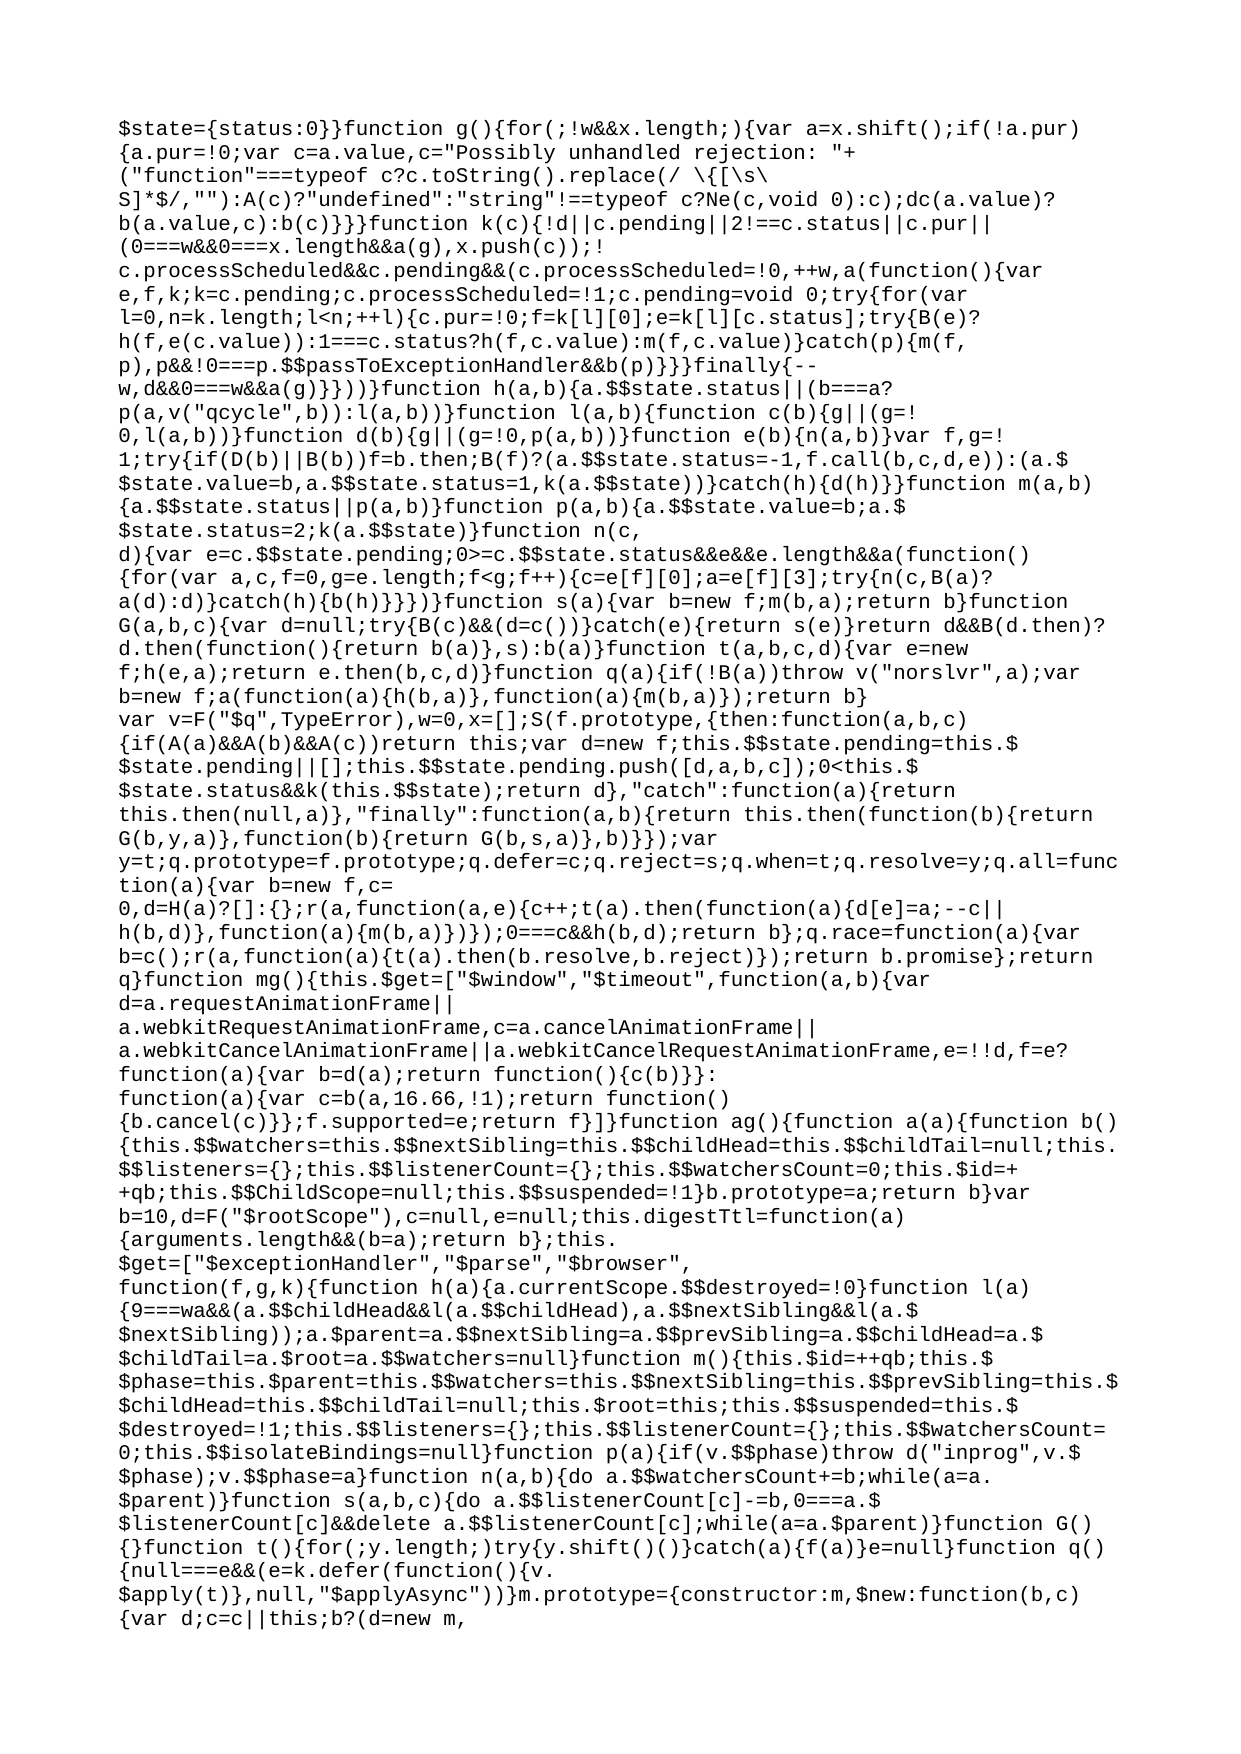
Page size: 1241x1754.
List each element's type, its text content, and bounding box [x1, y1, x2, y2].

text d){var e=c.$$state.pending;0>=c.$$state.status&&e&&e.length&&a(function(){for(var a,c,f=0,g=e.length;f<g;f++){c=e[f][0];a=e[f][3];try{n(c,B(a)?a(d):d)}catch(h){b(h)}}})}function s(a){var b=new f;m(b,a);return b}function G(a,b,c){var d=null;try{B(c)&&(d=c())}catch(e){return s(e)}return d&&B(d.then)?d.then(function(){return b(a)},s):b(a)}function t(a,b,c,d){var e=new f;h(e,a);return e.then(b,c,d)}function q(a){if(!B(a))throw v("norslvr",a);var b=new f;a(function(a){h(b,a)},function(a){m(b,a)});return b} [118, 544, 1122, 709]
text ("function"===typeof c?c.toString().replace(/ \{[\s\S]*$/,""):A(c)?"undefined":"string"!==typeof c?Ne(c,void 0):c);dc(a.value)?b(a.value,c):b(c)}}}function k(c){!d||c.pending||2!==c.status||c.pur||(0===w&&0===x.length&&a(g),x.push(c));!c.processScheduled&&c.pending&&(c.processScheduled=!0,++w,a(function(){var e,f,k;k=c.pending;c.processScheduled=!1;c.pending=void 0;try{for(var l=0,n=k.length;l<n;++l){c.pur=!0;f=k[l][0];e=k[l][c.status];try{B(e)?h(f,e(c.value)):1===c.status?h(f,c.value):m(f,c.value)}catch(p){m(f, [118, 165, 1122, 354]
text $state={status:0}}function g(){for(;!w&&x.length;){var a=x.shift();if(!a.pur){a.pur=!0;var c=a.value,c="Possibly unhandled rejection: "+ [118, 118, 1122, 165]
text function(f,g,k){function h(a){a.currentScope.$$destroyed=!0}function l(a){9===wa&&(a.$$childHead&&l(a.$$childHead),a.$$nextSibling&&l(a.$$nextSibling));a.$parent=a.$$nextSibling=a.$$prevSibling=a.$$childHead=a.$$childTail=a.$root=a.$$watchers=null}function m(){this.$id=++qb;this.$$phase=this.$parent=this.$$watchers=this.$$nextSibling=this.$$prevSibling=this.$$childHead=this.$$childTail=null;this.$root=this;this.$$suspended=this.$$destroyed=!1;this.$$listeners={};this.$$listenerCount={};this.$$watchersCount= [118, 1277, 1122, 1442]
text function(a){var c=b(a,16.66,!1);return function(){b.cancel(c)}};f.supported=e;return f}]}function ag(){function a(a){function b(){this.$$watchers=this.$$nextSibling=this.$$childHead=this.$$childTail=null;this.$$listeners={};this.$$listenerCount={};this.$$watchersCount=0;this.$id=++qb;this.$$ChildScope=null;this.$$suspended=!1}b.prototype=a;return b}var b=10,d=F("$rootScope"),c=null,e=null;this.digestTtl=function(a){arguments.length&&(b=a);return b};this.$get=["$exceptionHandler","$parse","$browser", [118, 1088, 1122, 1277]
text 0;this.$$isolateBindings=null}function p(a){if(v.$$phase)throw d("inprog",v.$$phase);v.$$phase=a}function n(a,b){do a.$$watchersCount+=b;while(a=a.$parent)}function s(a,b,c){do a.$$listenerCount[c]-=b,0===a.$$listenerCount[c]&&delete a.$$listenerCount[c];while(a=a.$parent)}function G(){}function t(){for(;y.length;)try{y.shift()()}catch(a){f(a)}e=null}function q(){null===e&&(e=k.defer(function(){v.$apply(t)},null,"$applyAsync"))}m.prototype={constructor:m,$new:function(b,c){var d;c=c||this;b?(d=new m, [118, 1442, 1122, 1631]
text p),p&&!0===p.$$passToExceptionHandler&&b(p)}}}finally{--w,d&&0===w&&a(g)}}))}function h(a,b){a.$$state.status||(b===a?p(a,v("qcycle",b)):l(a,b))}function l(a,b){function c(b){g||(g=!0,l(a,b))}function d(b){g||(g=!0,p(a,b))}function e(b){n(a,b)}var f,g=!1;try{if(D(b)||B(b))f=b.then;B(f)?(a.$$state.status=-1,f.call(b,c,d,e)):(a.$$state.value=b,a.$$state.status=1,k(a.$$state))}catch(h){d(h)}}function m(a,b){a.$$state.status||p(a,b)}function p(a,b){a.$$state.value=b;a.$$state.status=2;k(a.$$state)}function n(c, [118, 354, 1122, 544]
text var v=F("$q",TypeError),w=0,x=[];S(f.prototype,{then:function(a,b,c){if(A(a)&&A(b)&&A(c))return this;var d=new f;this.$$state.pending=this.$$state.pending||[];this.$$state.pending.push([d,a,b,c]);0<this.$$state.status&&k(this.$$state);return d},"catch":function(a){return this.then(null,a)},"finally":function(a,b){return this.then(function(b){return G(b,y,a)},function(b){return G(b,s,a)},b)}});var y=t;q.prototype=f.prototype;q.defer=c;q.reject=s;q.when=t;q.resolve=y;q.all=function(a){var b=new f,c= [118, 709, 1122, 898]
text 0,d=H(a)?[]:{};r(a,function(a,e){c++;t(a).then(function(a){d[e]=a;--c||h(b,d)},function(a){m(b,a)})});0===c&&h(b,d);return b};q.race=function(a){var b=c();r(a,function(a){t(a).then(b.resolve,b.reject)});return b.promise};return q}function mg(){this.$get=["$window","$timeout",function(a,b){var d=a.requestAnimationFrame||a.webkitRequestAnimationFrame,c=a.cancelAnimationFrame||a.webkitCancelAnimationFrame||a.webkitCancelRequestAnimationFrame,e=!!d,f=e?function(a){var b=d(a);return function(){c(b)}}: [118, 898, 1122, 1088]
